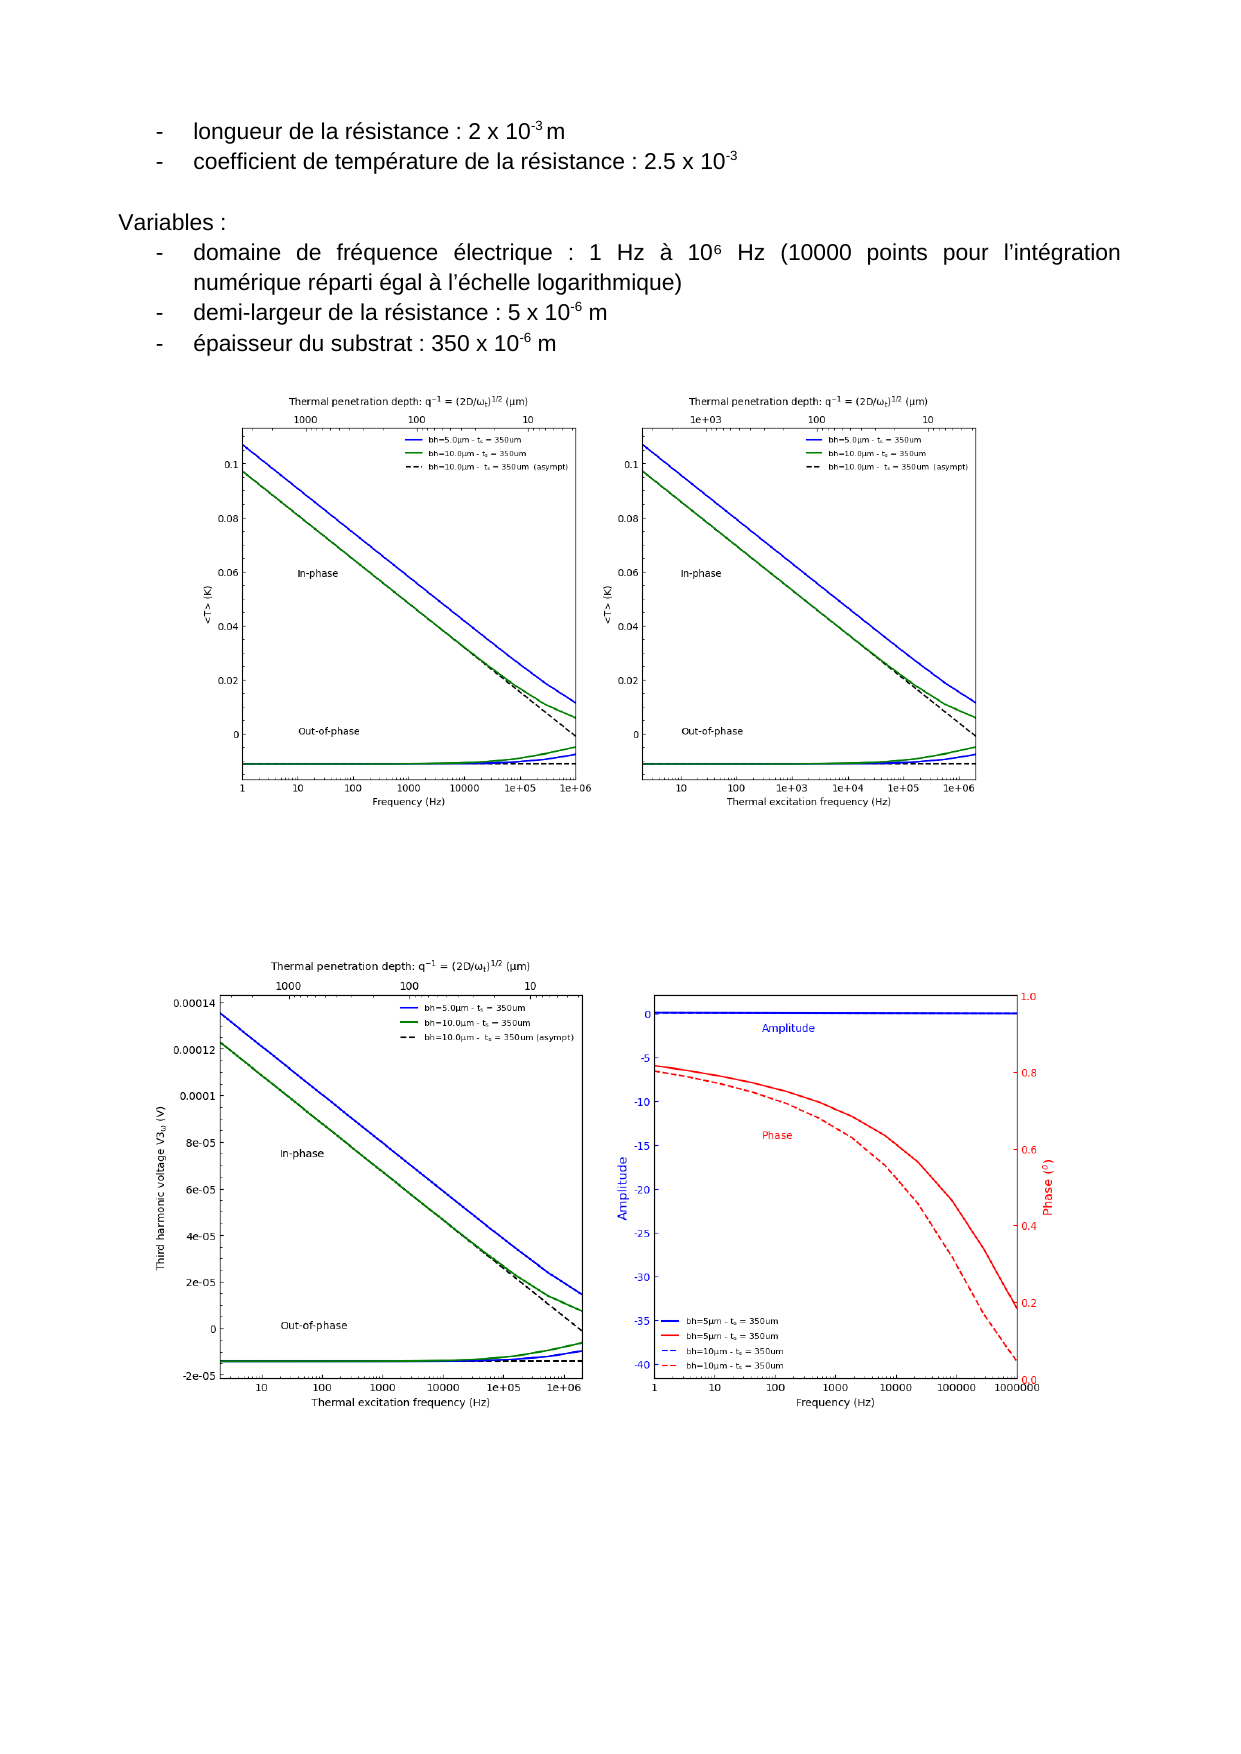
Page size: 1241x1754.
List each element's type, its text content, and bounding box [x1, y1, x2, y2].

picture [151, 950, 1065, 1421]
list coefficient de température de la résistance : 2.5 x 10-3 [156, 148, 1122, 175]
list demi-largeur de la résistance : 5 x 10-6 m [156, 299, 1122, 326]
list domaine de fréquence électrique : 1 Hz à 10⁶ Hz (10000 points pour l’intégration numérique réparti égal à l’échelle logarithmique) [156, 239, 1122, 296]
list longueur de la résistance : 2 x 10-3 m [156, 118, 1122, 144]
picture [185, 386, 1032, 816]
list épaisseur du substrat : 350 x 10-6 m [156, 329, 1122, 356]
text Variables : [118, 209, 1122, 235]
